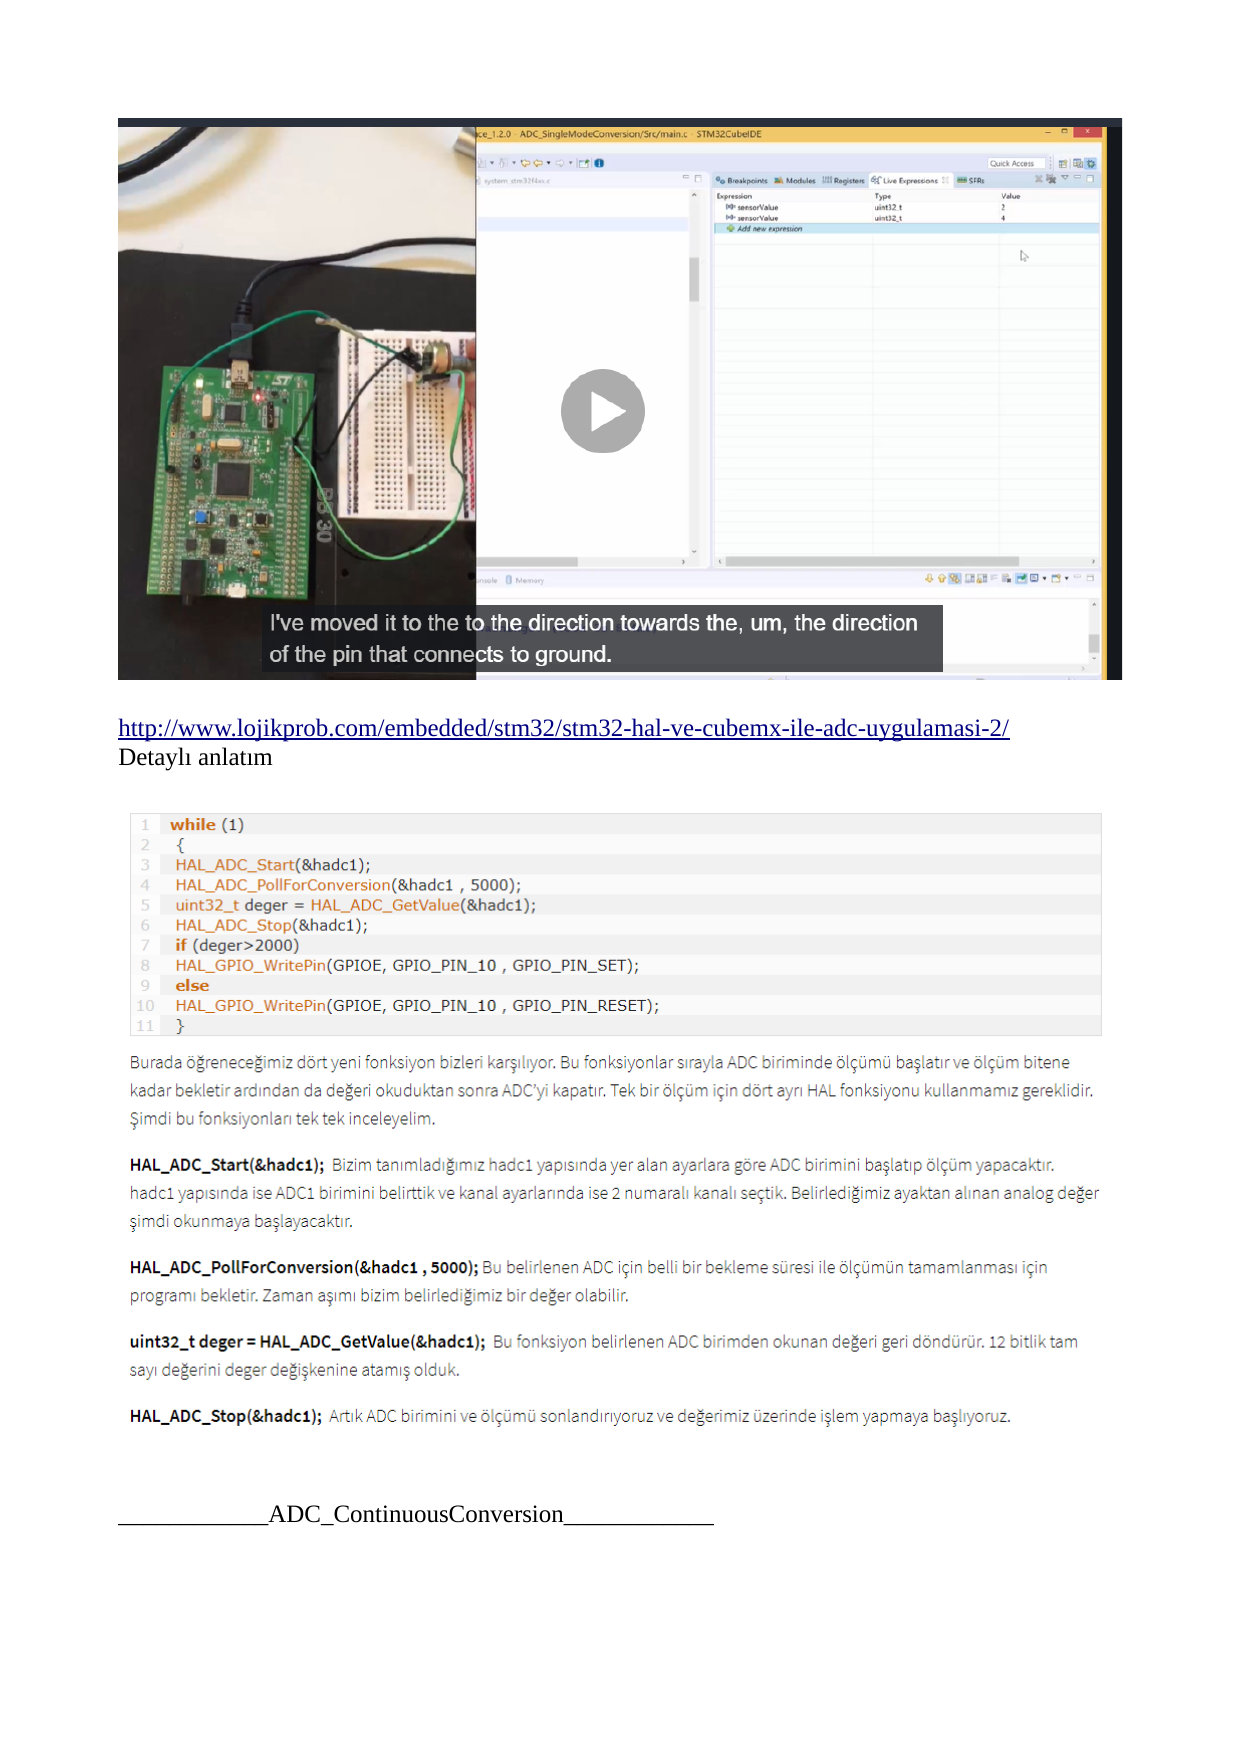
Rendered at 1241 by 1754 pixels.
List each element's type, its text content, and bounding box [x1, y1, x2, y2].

text Detaylı anlatım [118, 742, 1122, 771]
picture [118, 799, 1123, 1442]
text http://www.lojikprob.com/embedded/stm32/stm32-hal-ve-cubemx-ile-adc-uygulamasi-2/ [118, 713, 1122, 742]
text ____________ADC_ContinuousConversion____________ [118, 1499, 1122, 1528]
picture [118, 118, 1123, 680]
